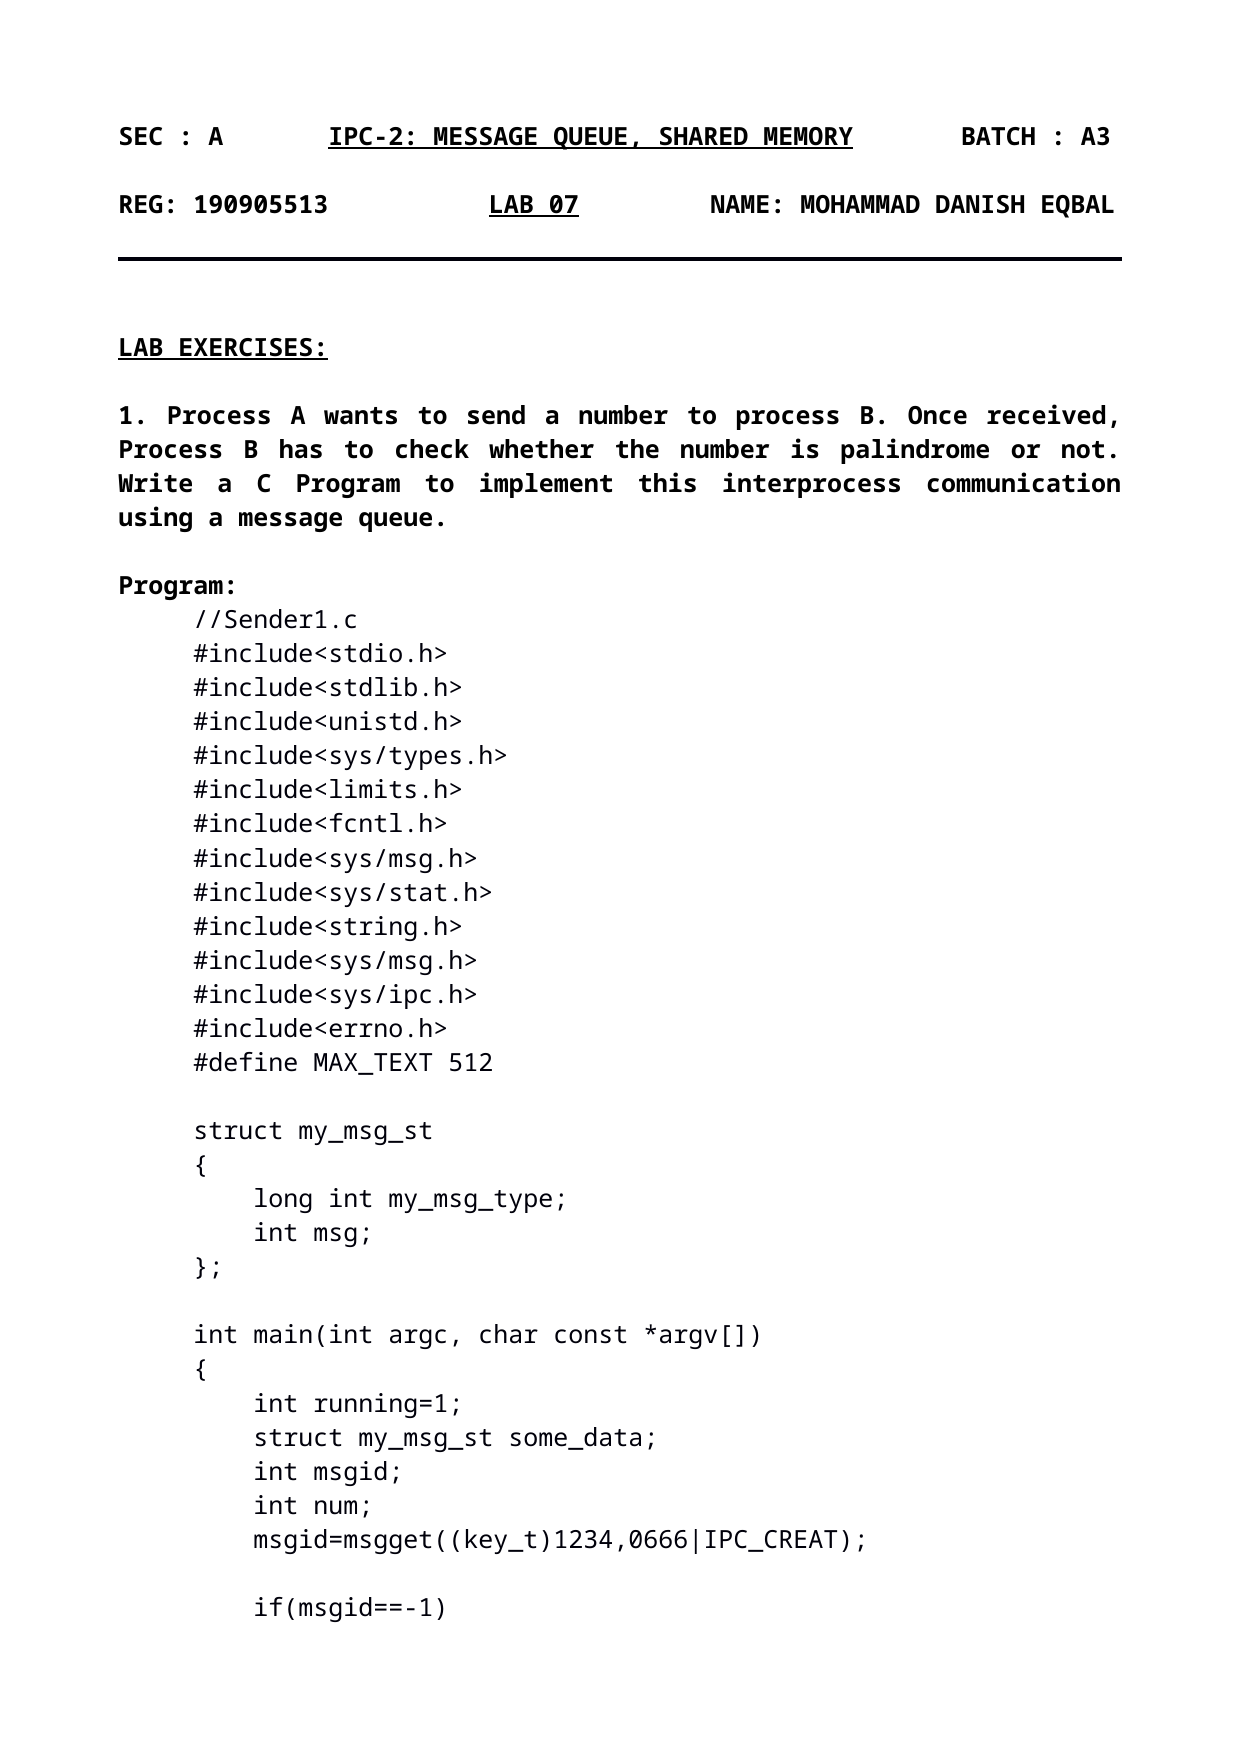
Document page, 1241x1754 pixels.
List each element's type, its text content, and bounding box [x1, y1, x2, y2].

text 1. Process A wants to send a number to process B. Once received, Process B has to check whether the number is palindrome or not. Write a C Program to implement this interprocess communication using a message queue. [118, 397, 1122, 534]
text #define MAX_TEXT 512 [118, 1044, 1122, 1079]
text SEC : A IPC-2: MESSAGE QUEUE, SHARED MEMORY BATCH : A3 [118, 118, 1122, 152]
text #include<string.h> [118, 908, 1122, 942]
text #include<fcntl.h> [118, 806, 1122, 840]
text int msgid; [118, 1453, 1122, 1487]
text int running=1; [118, 1385, 1122, 1419]
text { [118, 1147, 1122, 1181]
text msgid=msgget((key_t)1234,0666|IPC_CREAT); [118, 1521, 1122, 1556]
text #include<unistd.h> [118, 704, 1122, 738]
text int main(int argc, char const *argv[]) [118, 1317, 1122, 1351]
text #include<sys/types.h> [118, 738, 1122, 772]
text { [118, 1351, 1122, 1385]
text //Sender1.c [118, 602, 1122, 636]
text #include<errno.h> [118, 1011, 1122, 1044]
text #include<sys/msg.h> [118, 840, 1122, 874]
text }; [118, 1249, 1122, 1283]
text Program: [118, 568, 1122, 602]
text #include<stdlib.h> [118, 670, 1122, 704]
text struct my_msg_st some_data; [118, 1419, 1122, 1453]
text int num; [118, 1487, 1122, 1521]
text #include<sys/msg.h> [118, 942, 1122, 976]
text #include<limits.h> [118, 772, 1122, 806]
text if(msgid==-1) [118, 1589, 1122, 1624]
text long int my_msg_type; [118, 1181, 1122, 1215]
text struct my_msg_st [118, 1113, 1122, 1147]
text REG: 190905513 LAB 07 NAME: MOHAMMAD DANISH EQBAL [118, 186, 1122, 220]
text #include<sys/stat.h> [118, 874, 1122, 908]
text #include<sys/ipc.h> [118, 976, 1122, 1011]
text LAB EXERCISES: [118, 329, 1122, 363]
text #include<stdio.h> [118, 636, 1122, 670]
text int msg; [118, 1215, 1122, 1249]
